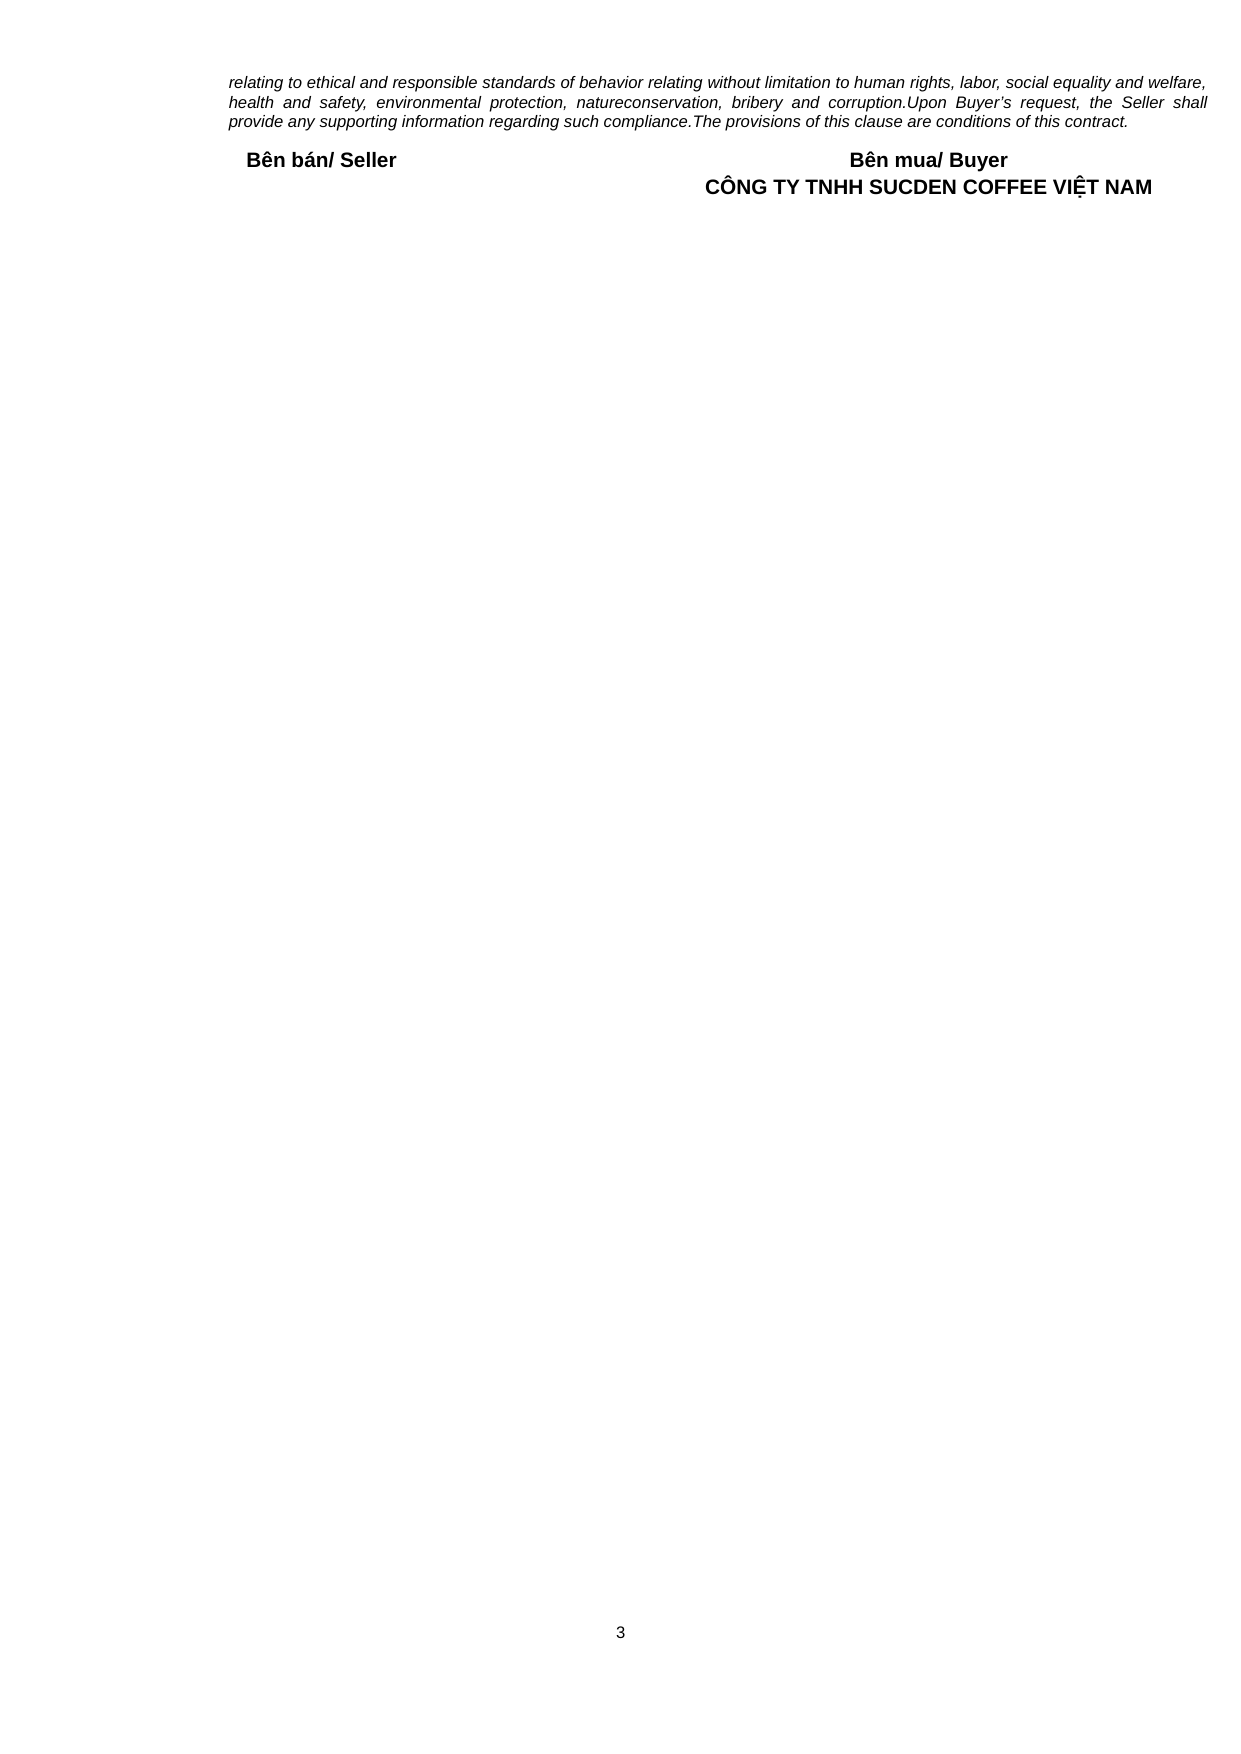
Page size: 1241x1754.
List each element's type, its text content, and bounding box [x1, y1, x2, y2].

table_cell CÔNG TY TNHH SUCDEN COFFEE VIỆT NAM [646, 174, 1211, 200]
table_cell Bên mua/ Buyer [646, 147, 1211, 173]
table_cell [594, 147, 646, 173]
table_cell <o.partner_id.name> [49, 174, 594, 200]
table_cell [594, 174, 646, 200]
table_cell Bên bán/ Seller [49, 147, 594, 173]
table_cell relating to ethical and responsible standards of behavior relating without limitation to human rights, labor, social equality and welfare, health and safety, environmental protection, natureconservation, bribery and corruption.Upon Buyer’s request, the Seller shall provide any supporting information regarding such compliance.The provisions of this clause are conditions of this contract. [227, 72, 1211, 132]
table_cell [49, 132, 1211, 147]
